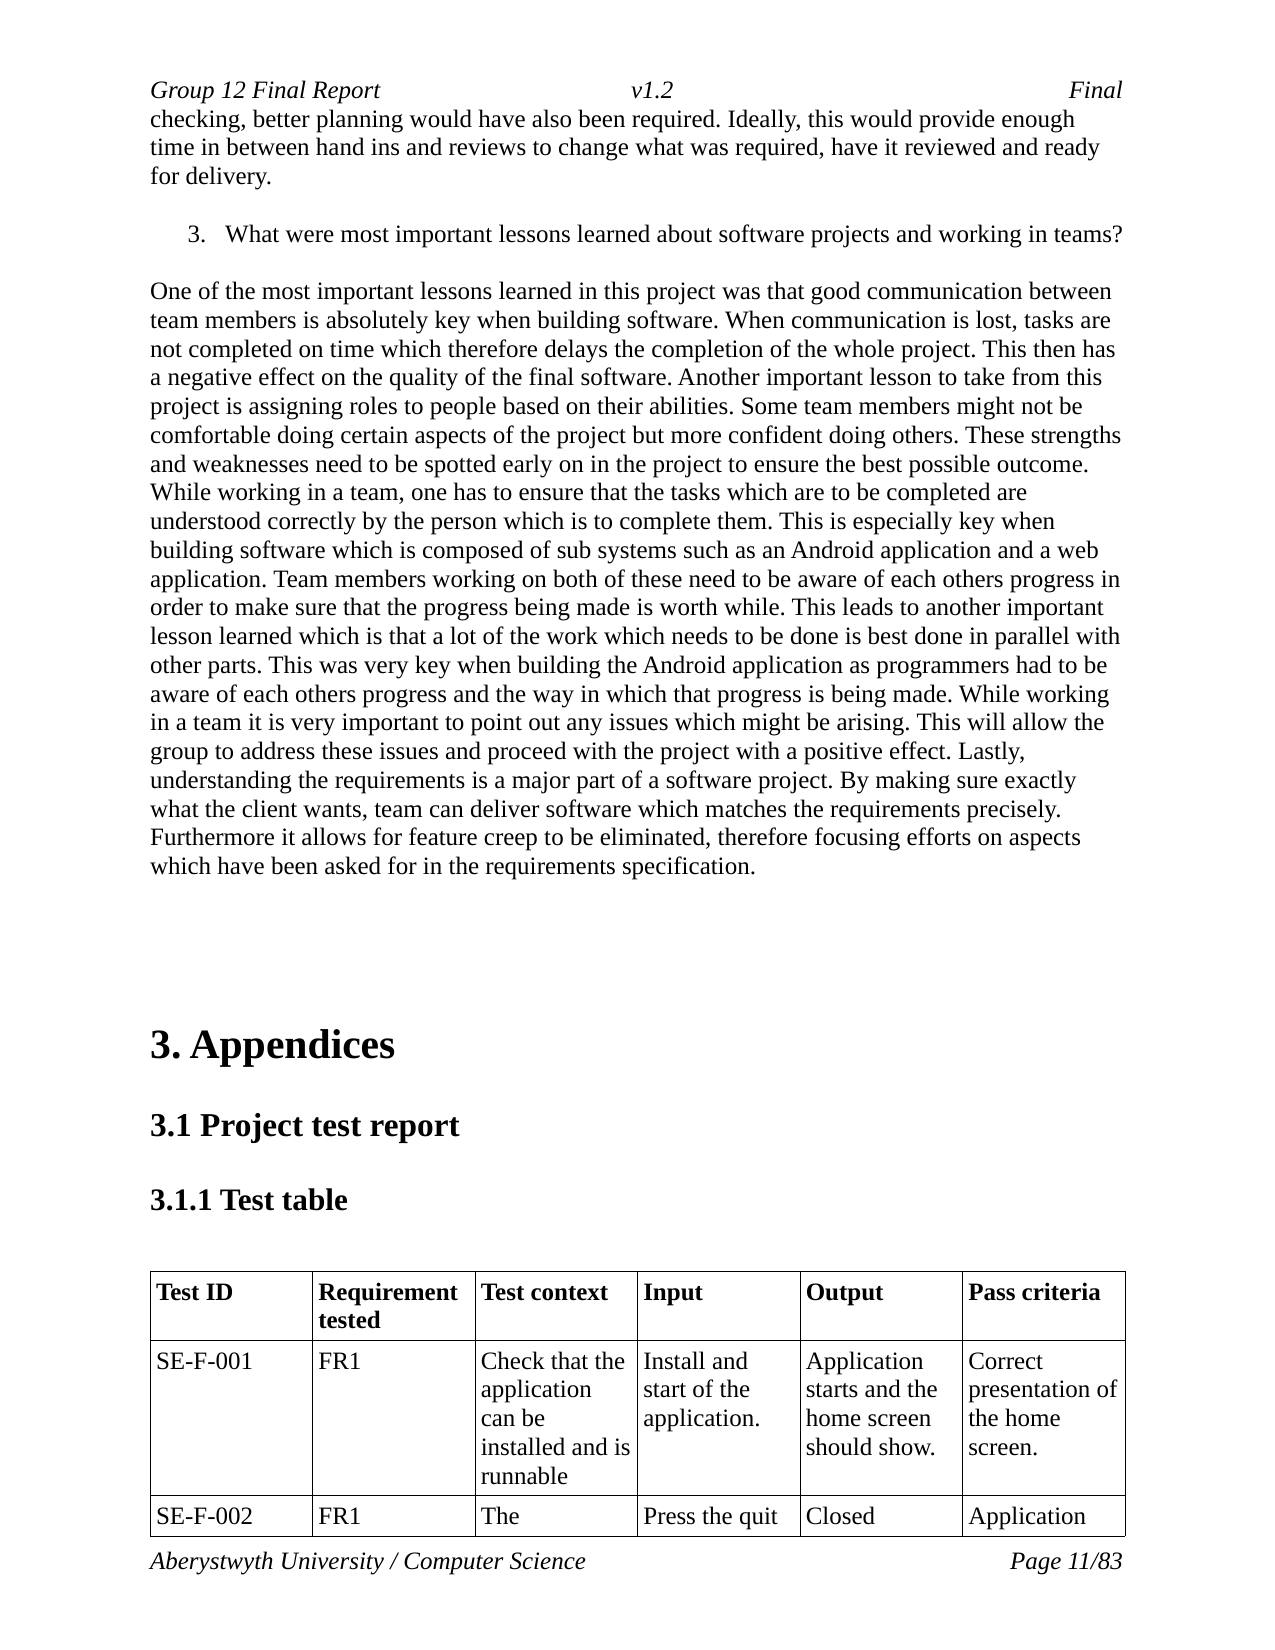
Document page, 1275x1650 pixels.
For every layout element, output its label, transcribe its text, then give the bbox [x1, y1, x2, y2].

table_cell Application [963, 1496, 1125, 1536]
table_cell FR1 [313, 1341, 475, 1495]
text checking, better planning would have also been required. Ideally, this would provide enough time in between hand ins and reviews to change what was required, have it reviewed and ready for delivery. [150, 104, 1125, 190]
table_cell The [476, 1496, 637, 1536]
table_cell Press the quit [638, 1496, 800, 1536]
subtitle 3.1.1 Test table [150, 1181, 1125, 1217]
table_header Pass criteria [963, 1272, 1125, 1340]
table_header Test context [476, 1272, 637, 1340]
table_header Requirement tested [313, 1272, 475, 1340]
table_cell Closed [801, 1496, 962, 1536]
table_cell Application starts and the home screen should show. [801, 1341, 962, 1495]
subtitle 3. Appendices [150, 1020, 1125, 1068]
table_cell SE-F-002 [151, 1496, 312, 1536]
subtitle 3.1 Project test report [150, 1105, 1125, 1144]
list What were most important lessons learned about software projects and working in teams? [187, 219, 1125, 247]
table_cell Check that the application can be installed and is runnable [476, 1341, 637, 1495]
table_header Input [638, 1272, 800, 1340]
table_header Test ID [151, 1272, 312, 1340]
table_cell FR1 [313, 1496, 475, 1536]
table_header Output [801, 1272, 962, 1340]
table_cell Install and start of the application. [638, 1341, 800, 1495]
text One of the most important lessons learned in this project was that good communication between team members is absolutely key when building software. When communication is lost, tasks are not completed on time which therefore delays the completion of the whole project. This then has a negative effect on the quality of the final software. Another important lesson to take from this project is assigning roles to people based on their abilities. Some team members might not be comfortable doing certain aspects of the project but more confident doing others. These strengths and weaknesses need to be spotted early on in the project to ensure the best possible outcome. While working in a team, one has to ensure that the tasks which are to be completed are understood correctly by the person which is to complete them. This is especially key when building software which is composed of sub systems such as an Android application and a web application. Team members working on both of these need to be aware of each others progress in order to make sure that the progress being made is worth while. This leads to another important lesson learned which is that a lot of the work which needs to be done is best done in parallel with other parts. This was very key when building the Android application as programmers had to be aware of each others progress and the way in which that progress is being made. While working in a team it is very important to point out any issues which might be arising. This will allow the group to address these issues and proceed with the project with a positive effect. Lastly, understanding the requirements is a major part of a software project. By making sure exactly what the client wants, team can deliver software which matches the requirements precisely. Furthermore it allows for feature creep to be eliminated, therefore focusing efforts on aspects which have been asked for in the requirements specification. [150, 276, 1125, 880]
table_cell SE-F-001 [151, 1341, 312, 1495]
table_cell Correct presentation of the home screen. [963, 1341, 1125, 1495]
